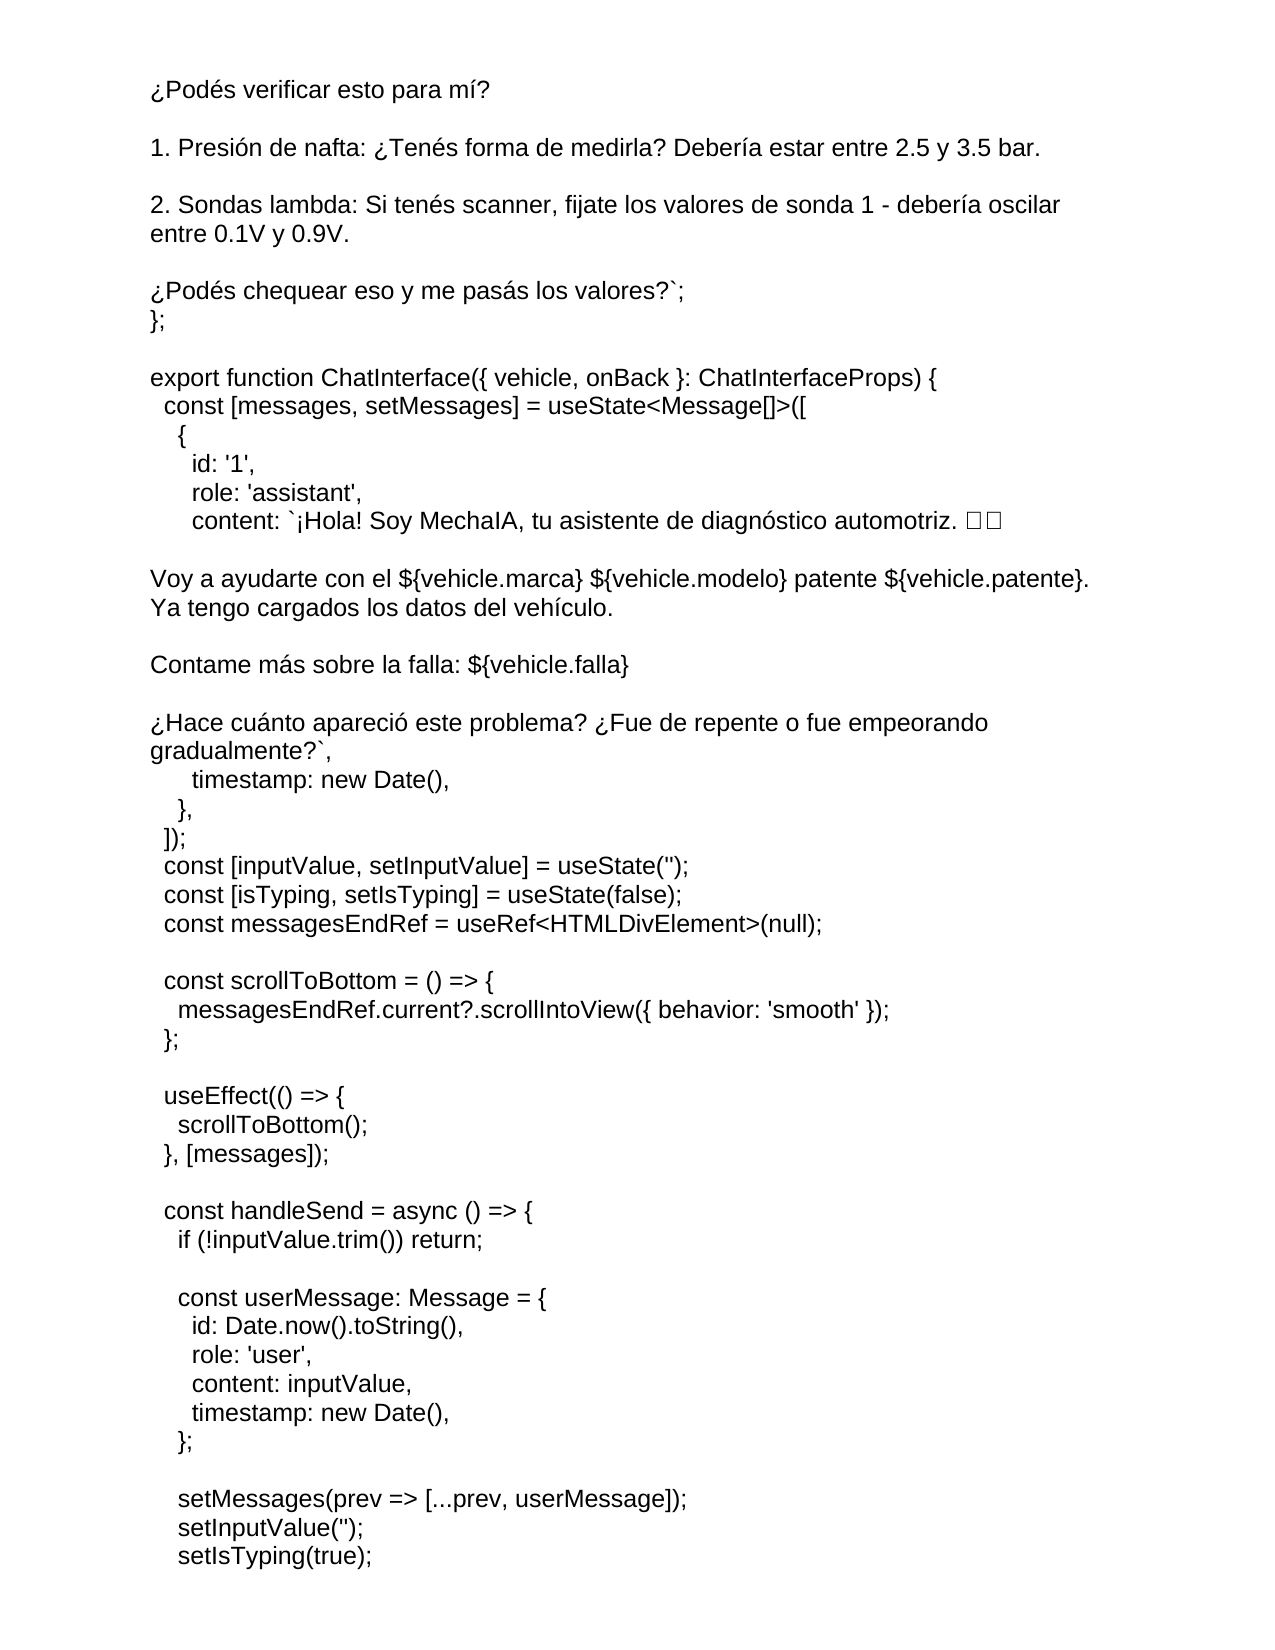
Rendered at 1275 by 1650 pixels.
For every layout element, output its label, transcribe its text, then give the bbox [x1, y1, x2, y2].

text ¿Podés verificar esto para mí? [150, 75, 1125, 104]
text setIsTyping(true); [150, 1541, 1125, 1570]
text timestamp: new Date(), [150, 1397, 1125, 1426]
text role: 'user', [150, 1340, 1125, 1369]
text }; [150, 1426, 1125, 1455]
text timestamp: new Date(), [150, 765, 1125, 794]
text setMessages(prev => [...prev, userMessage]); [150, 1484, 1125, 1512]
text content: `¡Hola! Soy MechaIA, tu asistente de diagnóstico automotriz. 🚗🔧 [150, 506, 1125, 535]
text const scrollToBottom = () => { [150, 966, 1125, 995]
text id: '1', [150, 449, 1125, 477]
text const messagesEndRef = useRef<HTMLDivElement>(null); [150, 909, 1125, 937]
text id: Date.now().toString(), [150, 1311, 1125, 1340]
text ]); [150, 822, 1125, 851]
text if (!inputValue.trim()) return; [150, 1225, 1125, 1254]
text const [inputValue, setInputValue] = useState(''); [150, 851, 1125, 880]
text 1. Presión de nafta: ¿Tenés forma de medirla? Debería estar entre 2.5 y 3.5 bar. [150, 132, 1125, 161]
text { [150, 420, 1125, 449]
text export function ChatInterface({ vehicle, onBack }: ChatInterfaceProps) { [150, 362, 1125, 391]
text 2. Sondas lambda: Si tenés scanner, fijate los valores de sonda 1 - debería oscilar entre 0.1V y 0.9V. [150, 190, 1125, 247]
text messagesEndRef.current?.scrollIntoView({ behavior: 'smooth' }); [150, 995, 1125, 1024]
text Contame más sobre la falla: ${vehicle.falla} [150, 650, 1125, 679]
text Voy a ayudarte con el ${vehicle.marca} ${vehicle.modelo} patente ${vehicle.patente}. Ya tengo cargados los datos del vehículo. [150, 564, 1125, 621]
text scrollToBottom(); [150, 1110, 1125, 1139]
text const userMessage: Message = { [150, 1282, 1125, 1311]
text ¿Hace cuánto apareció este problema? ¿Fue de repente o fue empeorando gradualmente?`, [150, 707, 1125, 765]
text }, [150, 794, 1125, 822]
text ¿Podés chequear eso y me pasás los valores?`; [150, 276, 1125, 305]
text }; [150, 305, 1125, 334]
text role: 'assistant', [150, 477, 1125, 506]
text setInputValue(''); [150, 1512, 1125, 1541]
text const [isTyping, setIsTyping] = useState(false); [150, 880, 1125, 909]
text const [messages, setMessages] = useState<Message[]>([ [150, 391, 1125, 420]
text useEffect(() => { [150, 1081, 1125, 1110]
text content: inputValue, [150, 1369, 1125, 1397]
text }, [messages]); [150, 1139, 1125, 1167]
text const handleSend = async () => { [150, 1196, 1125, 1225]
text }; [150, 1024, 1125, 1052]
